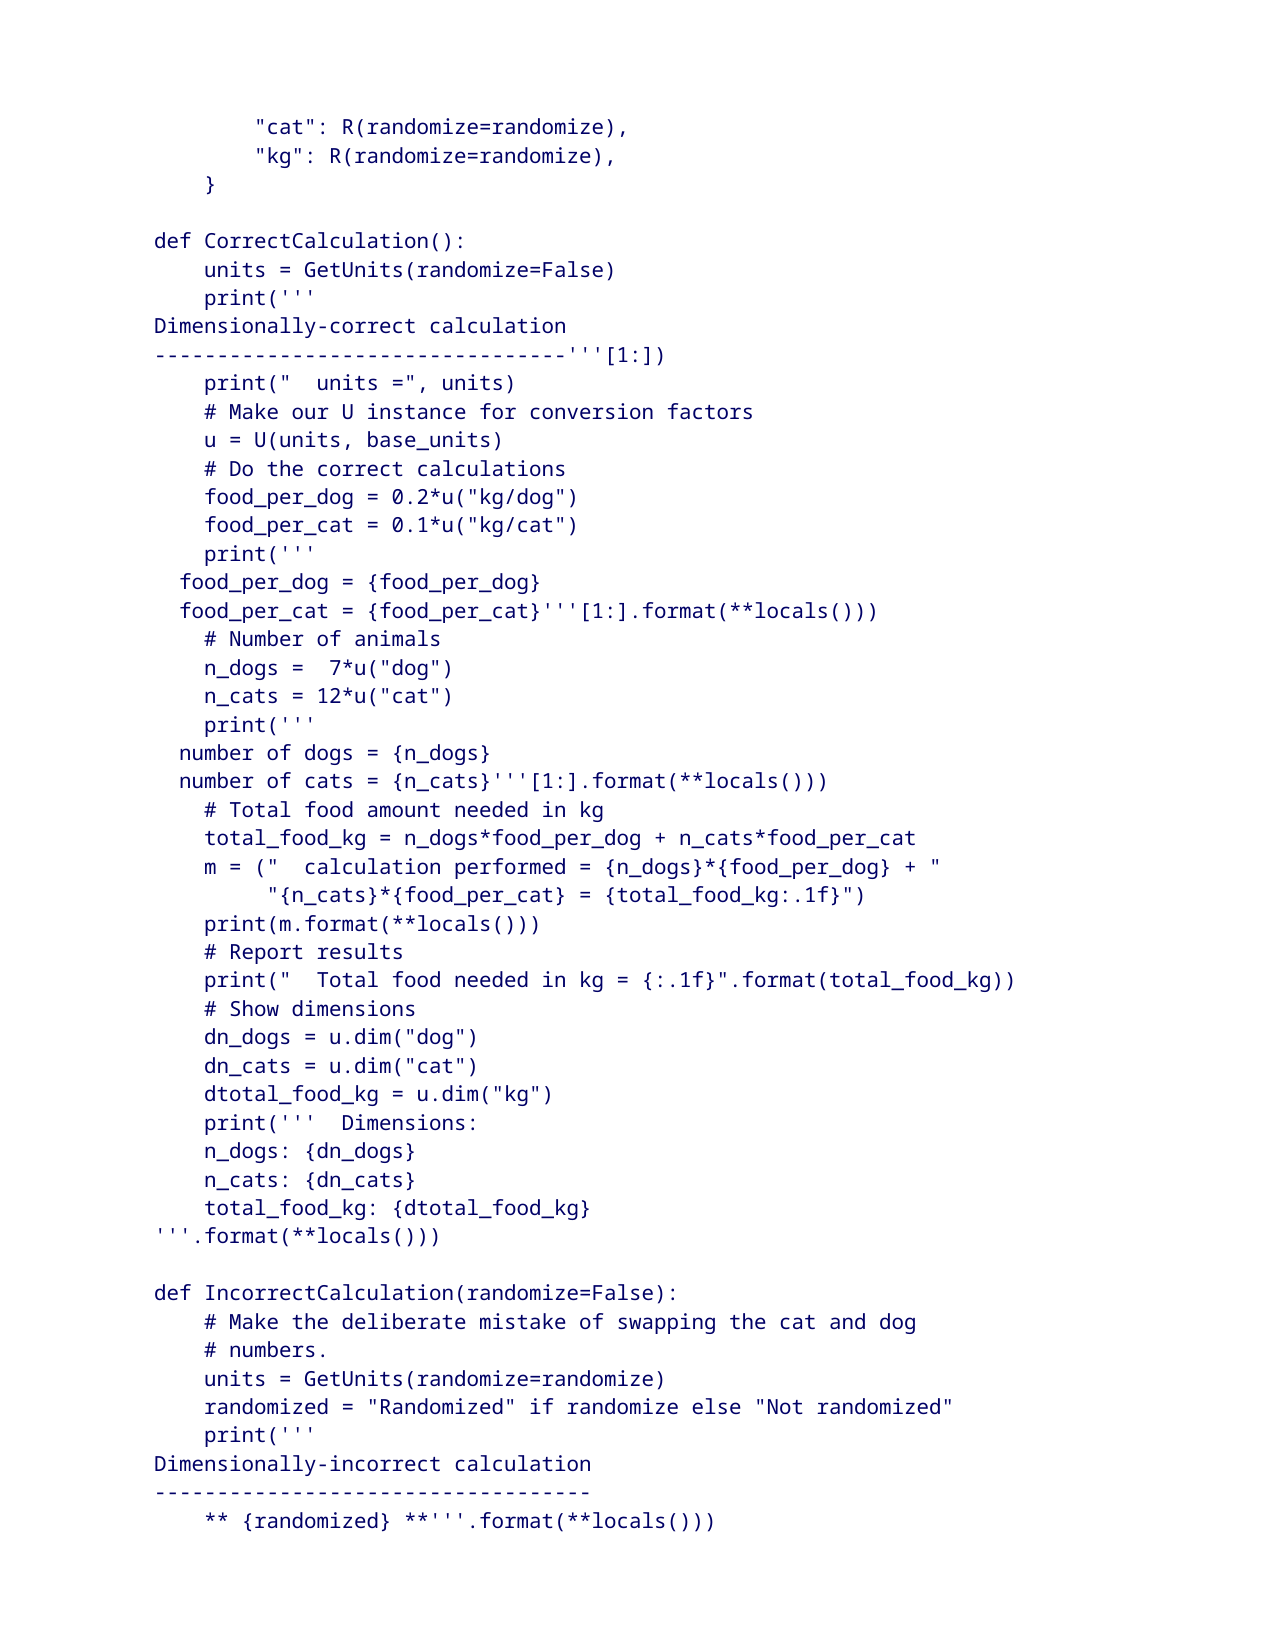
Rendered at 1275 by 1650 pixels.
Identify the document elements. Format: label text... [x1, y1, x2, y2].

text total_food_kg = n_dogs*food_per_dog + n_cats*food_per_cat [154, 823, 1162, 852]
text # Report results [154, 937, 1162, 966]
text print(''' Dimensions: [154, 1108, 1162, 1136]
text Dimensionally-incorrect calculation [154, 1449, 1162, 1477]
text randomized = "Randomized" if randomize else "Not randomized" [154, 1392, 1162, 1421]
text } [154, 169, 1162, 198]
text n_cats = 12*u("cat") [154, 681, 1162, 710]
text dn_cats = u.dim("cat") [154, 1051, 1162, 1079]
text number of cats = {n_cats}'''[1:].format(**locals())) [154, 767, 1162, 795]
text n_cats: {dn_cats} [154, 1165, 1162, 1193]
text total_food_kg: {dtotal_food_kg} [154, 1193, 1162, 1222]
text n_dogs: {dn_dogs} [154, 1136, 1162, 1165]
text units = GetUnits(randomize=randomize) [154, 1364, 1162, 1392]
text # Make our U instance for conversion factors [154, 397, 1162, 425]
text "kg": R(randomize=randomize), [154, 141, 1162, 169]
text food_per_cat = 0.1*u("kg/cat") [154, 511, 1162, 539]
text ----------------------------------- [154, 1477, 1162, 1506]
text "cat": R(randomize=randomize), [154, 112, 1162, 141]
text "{n_cats}*{food_per_cat} = {total_food_kg:.1f}") [154, 880, 1162, 909]
text # numbers. [154, 1335, 1162, 1364]
text dtotal_food_kg = u.dim("kg") [154, 1079, 1162, 1108]
text food_per_dog = 0.2*u("kg/dog") [154, 482, 1162, 511]
text Dimensionally-correct calculation [154, 312, 1162, 340]
text # Make the deliberate mistake of swapping the cat and dog [154, 1307, 1162, 1335]
text print(" Total food needed in kg = {:.1f}".format(total_food_kg)) [154, 966, 1162, 994]
text food_per_cat = {food_per_cat}'''[1:].format(**locals())) [154, 596, 1162, 624]
text print(''' [154, 1421, 1162, 1449]
text print(''' [154, 710, 1162, 738]
text u = U(units, base_units) [154, 425, 1162, 454]
text ** {randomized} **'''.format(**locals())) [154, 1506, 1162, 1534]
text print(" units =", units) [154, 368, 1162, 397]
text dn_dogs = u.dim("dog") [154, 1022, 1162, 1051]
text print(m.format(**locals())) [154, 909, 1162, 937]
text '''.format(**locals())) [154, 1222, 1162, 1250]
text # Show dimensions [154, 994, 1162, 1022]
text print(''' [154, 283, 1162, 312]
text units = GetUnits(randomize=False) [154, 255, 1162, 283]
text def IncorrectCalculation(randomize=False): [154, 1278, 1162, 1307]
text # Do the correct calculations [154, 454, 1162, 482]
text food_per_dog = {food_per_dog} [154, 567, 1162, 596]
text number of dogs = {n_dogs} [154, 738, 1162, 767]
text # Total food amount needed in kg [154, 795, 1162, 823]
text n_dogs = 7*u("dog") [154, 653, 1162, 681]
text ---------------------------------'''[1:]) [154, 340, 1162, 368]
text def CorrectCalculation(): [154, 226, 1162, 255]
text # Number of animals [154, 624, 1162, 653]
text m = (" calculation performed = {n_dogs}*{food_per_dog} + " [154, 852, 1162, 880]
text print(''' [154, 539, 1162, 567]
